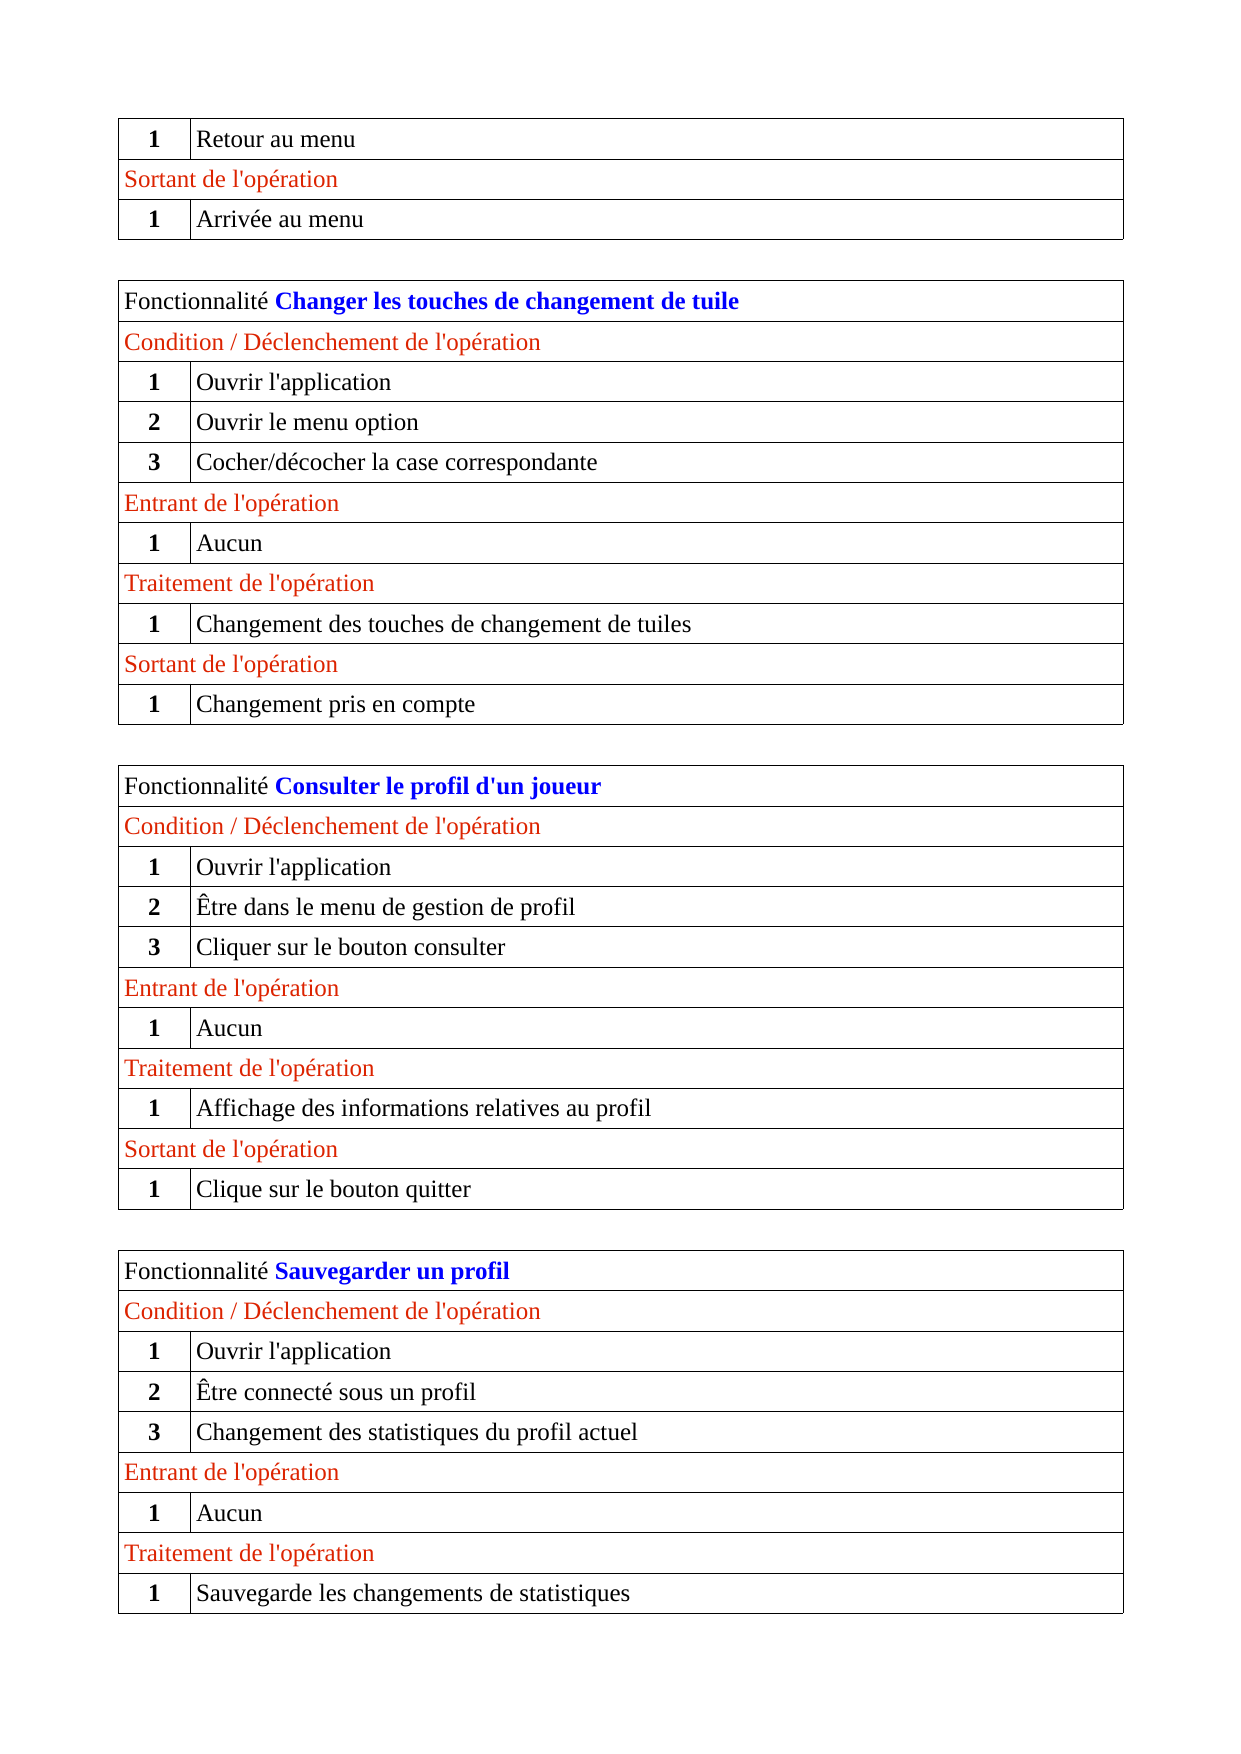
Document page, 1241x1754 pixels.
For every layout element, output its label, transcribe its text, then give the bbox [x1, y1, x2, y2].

table_cell Sortant de l'opération [119, 160, 1123, 199]
table_cell Changement des statistiques du profil actuel [191, 1412, 1123, 1452]
table_cell 1 [119, 523, 190, 563]
table_cell Clique sur le bouton quitter [191, 1169, 1123, 1209]
table_cell Retour au menu [191, 119, 1123, 158]
table_cell 1 [119, 685, 190, 724]
table_cell Condition / Déclenchement de l'opération [119, 322, 1123, 361]
table_cell Aucun [191, 1493, 1123, 1532]
table_header Fonctionnalité Consulter le profil d'un joueur [119, 766, 1123, 806]
table_cell 1 [119, 1493, 190, 1532]
table_cell Affichage des informations relatives au profil [191, 1089, 1123, 1128]
table_cell Entrant de l'opération [119, 1453, 1123, 1492]
table_header Fonctionnalité Sauvegarder un profil [119, 1251, 1123, 1290]
table_cell 1 [119, 1089, 190, 1128]
table_cell 1 [119, 119, 190, 158]
table_cell 1 [119, 847, 190, 886]
table_cell Ouvrir le menu option [191, 402, 1123, 442]
table_cell 1 [119, 1169, 190, 1209]
table_cell 1 [119, 362, 190, 401]
table_cell Changement pris en compte [191, 685, 1123, 724]
table_cell Sortant de l'opération [119, 1129, 1123, 1168]
table_cell Aucun [191, 1008, 1123, 1047]
table_cell Traitement de l'opération [119, 1533, 1123, 1572]
table_cell Entrant de l'opération [119, 483, 1123, 522]
table_cell 2 [119, 1372, 190, 1411]
table_cell 1 [119, 200, 190, 239]
table_cell 2 [119, 402, 190, 442]
table_header Fonctionnalité Changer les touches de changement de tuile [119, 281, 1123, 321]
table_cell Traitement de l'opération [119, 1049, 1123, 1088]
table_cell Aucun [191, 523, 1123, 563]
table_cell 3 [119, 927, 190, 967]
table_cell Être connecté sous un profil [191, 1372, 1123, 1411]
table_cell Entrant de l'opération [119, 968, 1123, 1007]
table_cell Être dans le menu de gestion de profil [191, 887, 1123, 926]
table_cell Cliquer sur le bouton consulter [191, 927, 1123, 967]
table_cell Traitement de l'opération [119, 564, 1123, 603]
table_cell Ouvrir l'application [191, 1332, 1123, 1371]
table_cell Ouvrir l'application [191, 847, 1123, 886]
table_cell 1 [119, 604, 190, 643]
table_cell 3 [119, 443, 190, 482]
table_cell Condition / Déclenchement de l'opération [119, 807, 1123, 846]
table_cell 3 [119, 1412, 190, 1452]
table_cell Condition / Déclenchement de l'opération [119, 1291, 1123, 1331]
table_cell 1 [119, 1008, 190, 1047]
table_cell 1 [119, 1332, 190, 1371]
table_cell Sauvegarde les changements de statistiques [191, 1574, 1123, 1613]
table_cell Arrivée au menu [191, 200, 1123, 239]
table_cell Changement des touches de changement de tuiles [191, 604, 1123, 643]
table_cell 2 [119, 887, 190, 926]
table_cell Ouvrir l'application [191, 362, 1123, 401]
table_cell Cocher/décocher la case correspondante [191, 443, 1123, 482]
table_cell 1 [119, 1574, 190, 1613]
table_cell Sortant de l'opération [119, 644, 1123, 683]
